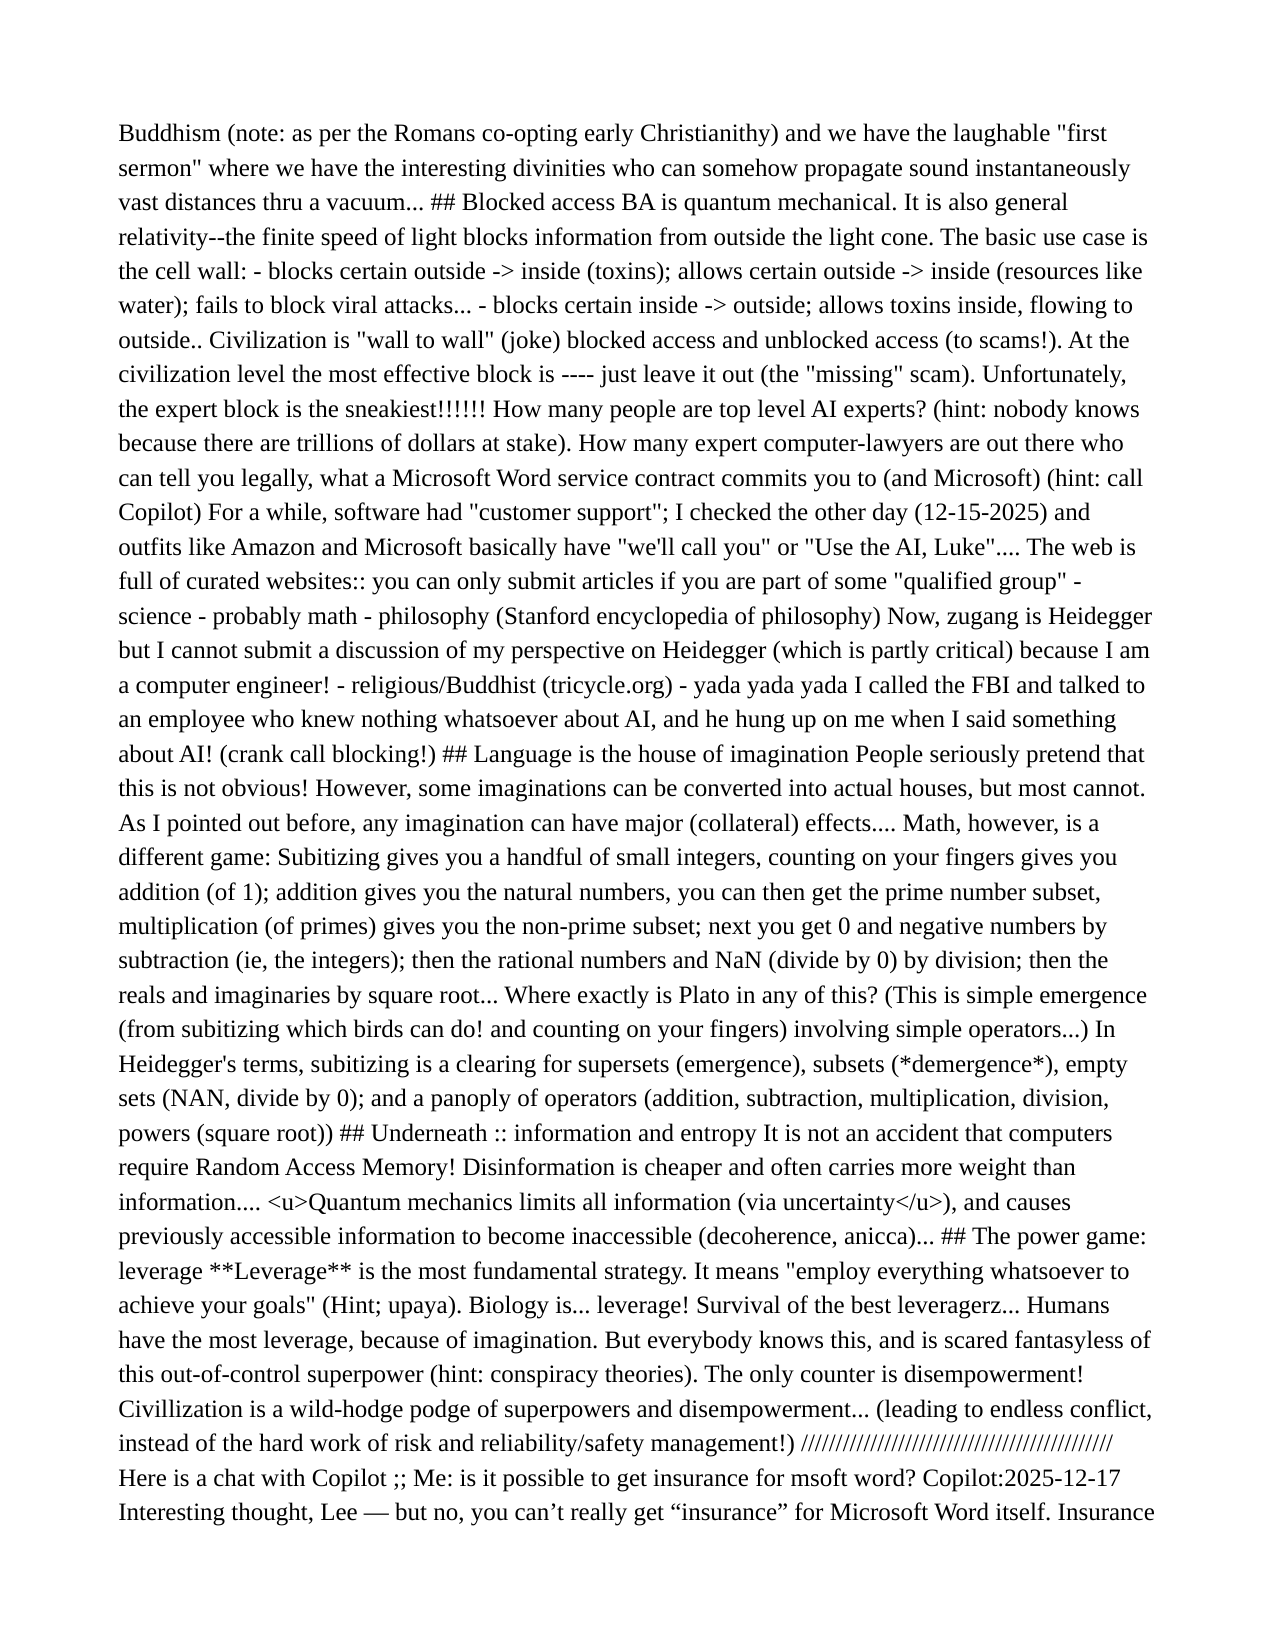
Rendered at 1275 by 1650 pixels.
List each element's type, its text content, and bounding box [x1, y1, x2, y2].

text Buddhism (note: as per the Romans co-opting early Christianithy) and we have the laughable "first sermon" where we have the interesting divinities who can somehow propagate sound instantaneously vast distances thru a vacuum... ## Blocked access BA is quantum mechanical. It is also general relativity--the finite speed of light blocks information from outside the light cone. The basic use case is the cell wall: - blocks certain outside -> inside (toxins); allows certain outside -> inside (resources like water); fails to block viral attacks... - blocks certain inside -> outside; allows toxins inside, flowing to outside.. Civilization is "wall to wall" (joke) blocked access and unblocked access (to scams!). At the civilization level the most effective block is ---- just leave it out (the "missing" scam). Unfortunately, the expert block is the sneakiest!!!!!! How many people are top level AI experts? (hint: nobody knows because there are trillions of dollars at stake). How many expert computer-lawyers are out there who can tell you legally, what a Microsoft Word service contract commits you to (and Microsoft) (hint: call Copilot) For a while, software had "customer support"; I checked the other day (12-15-2025) and outfits like Amazon and Microsoft basically have "we'll call you" or "Use the AI, Luke".... The web is full of curated websites:: you can only submit articles if you are part of some "qualified group" - science - probably math - philosophy (Stanford encyclopedia of philosophy) Now, zugang is Heidegger but I cannot submit a discussion of my perspective on Heidegger (which is partly critical) because I am a computer engineer! - religious/Buddhist (tricycle.org) - yada yada yada I called the FBI and talked to an employee who knew nothing whatsoever about AI, and he hung up on me when I said something about AI! (crank call blocking!) ## Language is the house of imagination People seriously pretend that this is not obvious! However, some imaginations can be converted into actual houses, but most cannot. As I pointed out before, any imagination can have major (collateral) effects.... Math, however, is a different game: Subitizing gives you a handful of small integers, counting on your fingers gives you addition (of 1); addition gives you the natural numbers, you can then get the prime number subset, multiplication (of primes) gives you the non-prime subset; next you get 0 and negative numbers by subtraction (ie, the integers); then the rational numbers and NaN (divide by 0) by division; then the reals and imaginaries by square root... Where exactly is Plato in any of this? (This is simple emergence (from subitizing which birds can do! and counting on your fingers) involving simple operators...) In Heidegger's terms, subitizing is a clearing for supersets (emergence), subsets (*demergence*), empty sets (NAN, divide by 0); and a panoply of operators (addition, subtraction, multiplication, division, powers (square root)) ## Underneath :: information and entropy It is not an accident that computers require Random Access Memory! Disinformation is cheaper and often carries more weight than information.... <u>Quantum mechanics limits all information (via uncertainty</u>), and causes previously accessible information to become inaccessible (decoherence, anicca)... ## The power game: leverage **Leverage** is the most fundamental strategy. It means "employ everything whatsoever to achieve your goals" (Hint; upaya). Biology is... leverage! Survival of the best leveragerz... Humans have the most leverage, because of imagination. But everybody knows this, and is scared fantasyless of this out-of-control superpower (hint: conspiracy theories). The only counter is disempowerment! Civillization is a wild-hodge podge of superpowers and disempowerment... (leading to endless conflict, instead of the hard work of risk and reliability/safety management!) ///////////////////////////////////////////// Here is a chat with Copilot ;; Me: is it possible to get insurance for msoft word? Copilot:2025-12-17 Interesting thought, Lee — but no, you can’t really get “insurance” for Microsoft Word itself. Insurance [118, 118, 1157, 1526]
